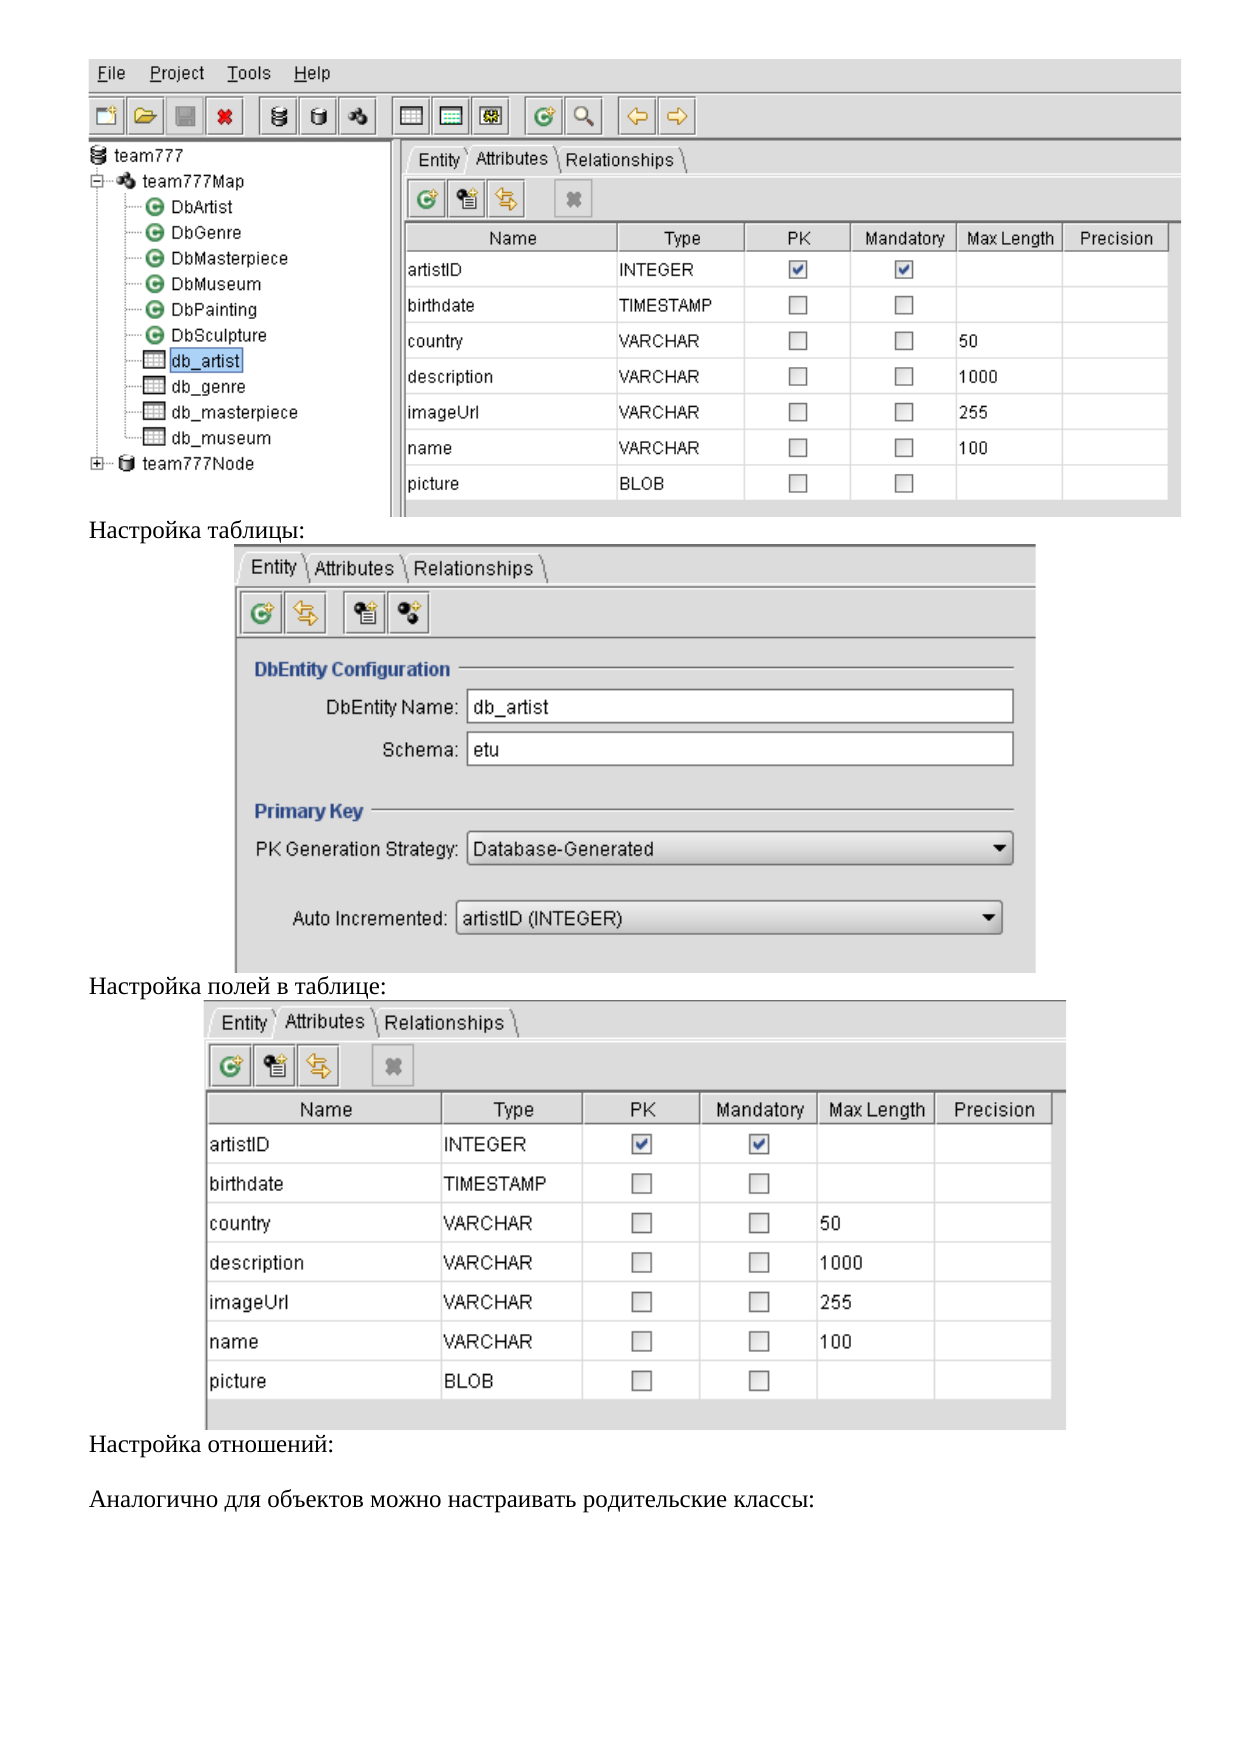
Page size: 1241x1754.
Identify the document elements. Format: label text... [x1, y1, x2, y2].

text Настройка полей в таблице: [88, 544, 1181, 1000]
text Настройка отношений: [88, 1000, 1181, 1458]
text Аналогично для объектов можно настраивать родительские классы: [88, 1485, 1181, 1513]
text Настройка таблицы: [88, 517, 1181, 544]
